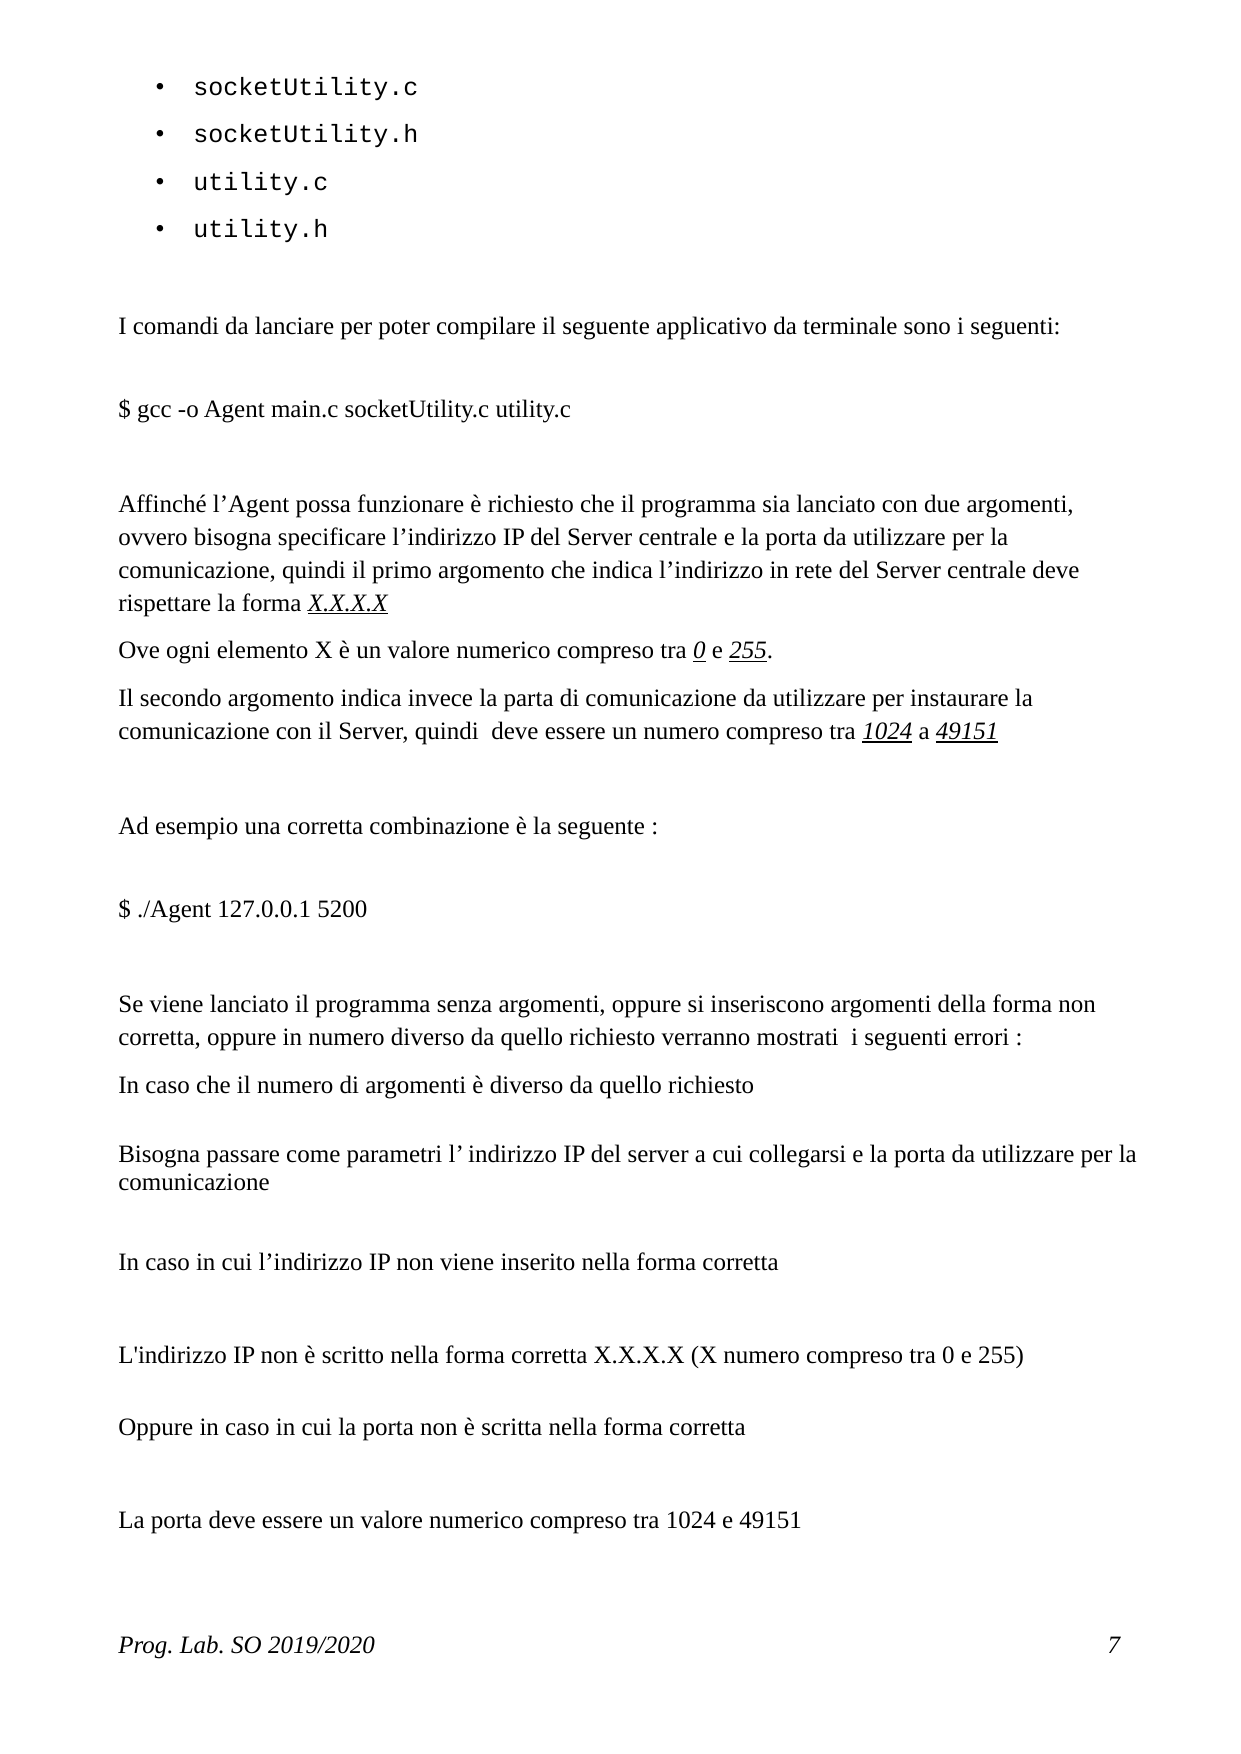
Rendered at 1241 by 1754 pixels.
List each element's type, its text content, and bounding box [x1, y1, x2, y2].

list socketUtility.h [156, 122, 1122, 150]
text I comandi da lanciare per poter compilare il seguente applicativo da terminale sono i seguenti: [118, 311, 1122, 340]
text La porta deve essere un valore numerico compreso tra 1024 e 49151 [118, 1505, 1193, 1533]
text Se viene lanciato il programma senza argomenti, oppure si inseriscono argomenti della forma non corretta, oppure in numero diverso da quello richiesto verranno mostrati i seguenti errori : [118, 989, 1122, 1051]
text $ gcc -o Agent main.c socketUtility.c utility.c [118, 394, 1193, 423]
text Ove ogni elemento X è un valore numerico compreso tra 0 e 255. [118, 636, 1122, 664]
text Bisogna passare come parametri l’ indirizzo IP del server a cui collegarsi e la porta da utilizzare per la comunicazione [118, 1139, 1193, 1196]
text Oppure in caso in cui la porta non è scritta nella forma corretta [118, 1412, 1122, 1441]
text $ ./Agent 127.0.0.1 5200 [118, 894, 1193, 923]
text L'indirizzo IP non è scritto nella forma corretta X.X.X.X (X numero compreso tra 0 e 255) [118, 1340, 1193, 1369]
text Ad esempio una corretta combinazione è la seguente : [118, 811, 1122, 840]
list socketUtility.c [156, 75, 1122, 103]
text Affinché l’Agent possa funzionare è richiesto che il programma sia lanciato con due argomenti, ovvero bisogna specificare l’indirizzo IP del Server centrale e la porta da utilizzare per la comunicazione, quindi il primo argomento che indica l’indirizzo in rete del Server centrale deve rispettare la forma X.X.X.X [118, 489, 1122, 617]
list utility.h [156, 216, 1122, 244]
list utility.c [156, 169, 1122, 197]
text Il secondo argomento indica invece la parta di comunicazione da utilizzare per instaurare la comunicazione con il Server, quindi deve essere un numero compreso tra 1024 a 49151 [118, 683, 1122, 745]
text In caso in cui l’indirizzo IP non viene inserito nella forma corretta [118, 1247, 1122, 1276]
text In caso che il numero di argomenti è diverso da quello richiesto [118, 1070, 1122, 1099]
